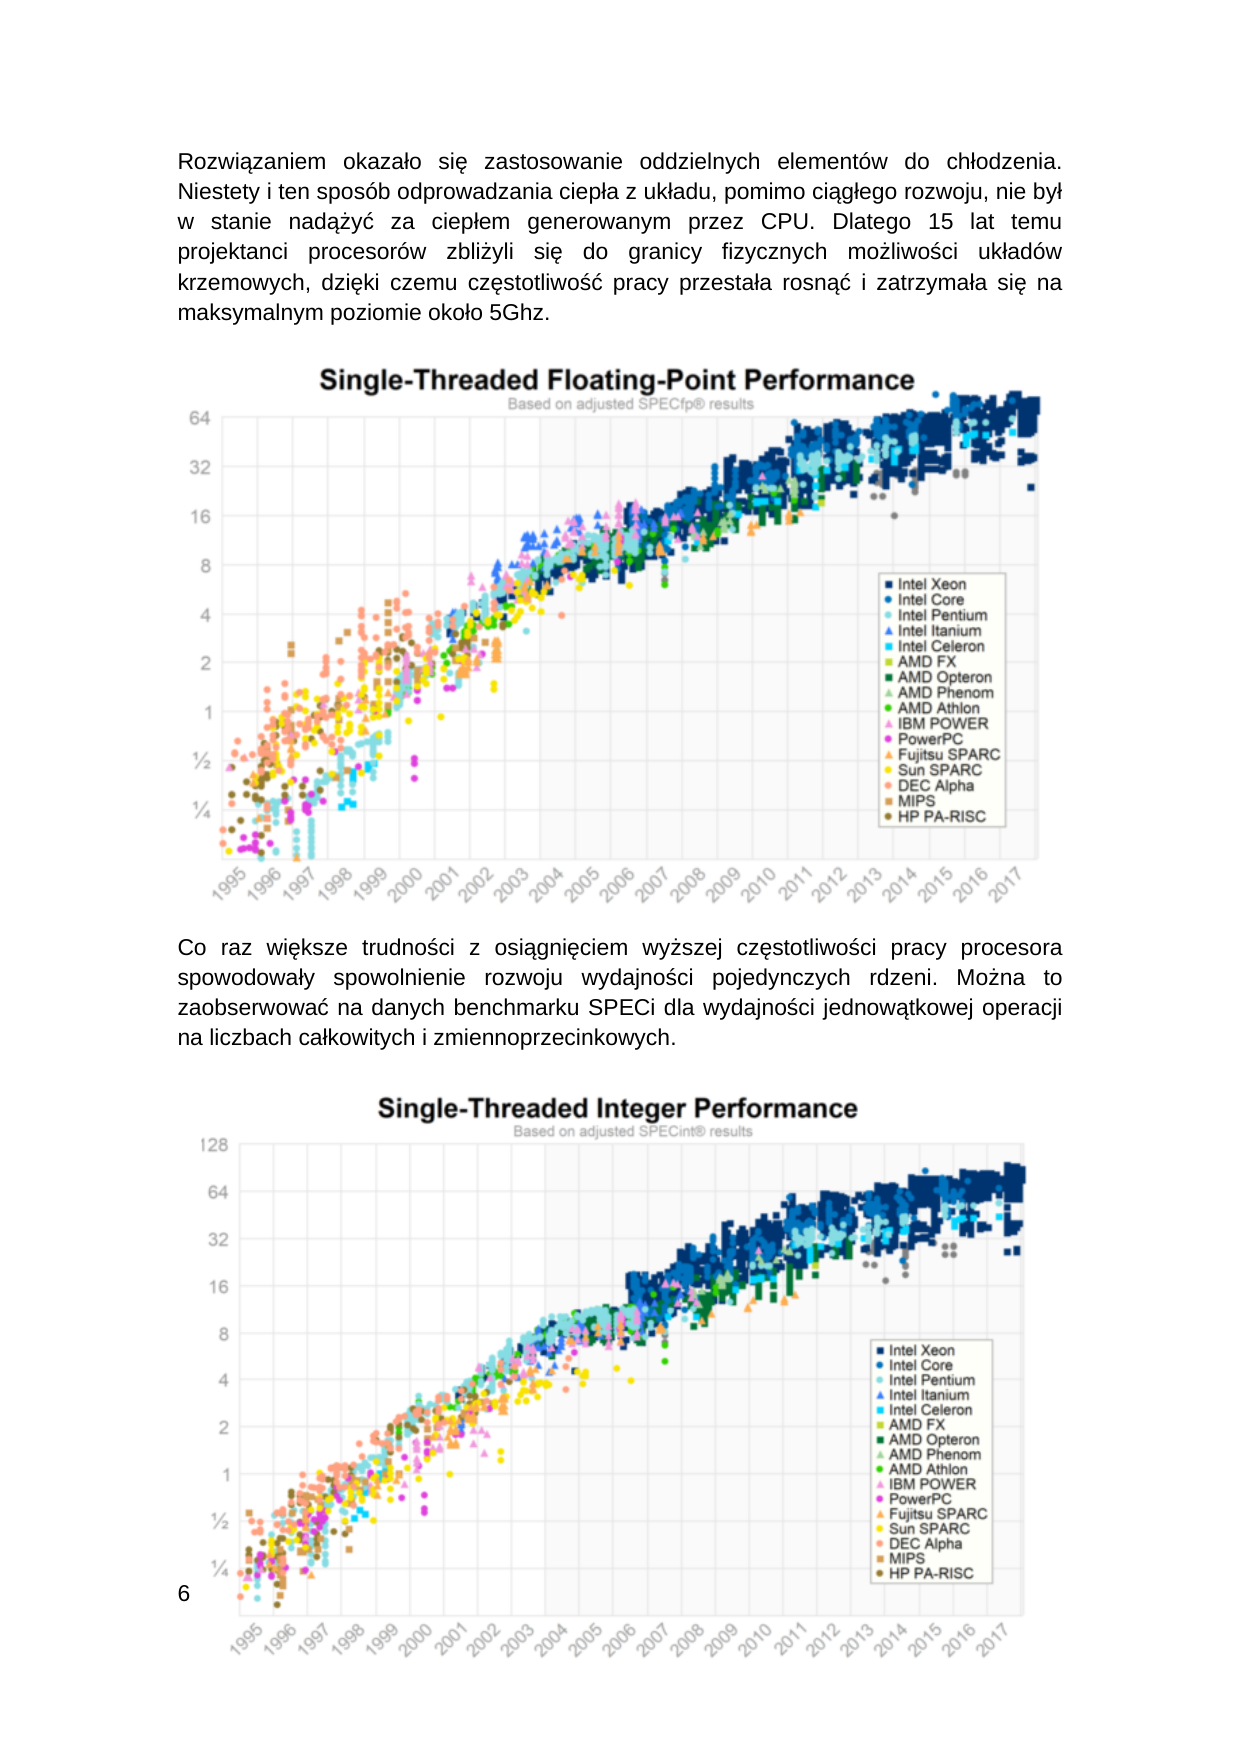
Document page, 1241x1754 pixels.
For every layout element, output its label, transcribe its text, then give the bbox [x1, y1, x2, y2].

picture [201, 1093, 1039, 1665]
text Co raz większe trudności z osiągnięciem wyższej częstotliwości pracy procesora spowodowały spowolnienie rozwoju wydajności pojedynczych rdzeni. Można to zaobserwować na danych benchmarku SPECi dla wydajności jednowątkowej operacji na liczbach całkowitych i zmiennoprzecinkowych. [177, 343, 1063, 1051]
text Rozwiązaniem okazało się zastosowanie oddzielnych elementów do chłodzenia. Niestety i ten sposób odprowadzania ciepła z układu, pomimo ciągłego rozwoju, nie był w stanie nadążyć za ciepłem generowanym przez CPU. Dlatego 15 lat temu projektanci procesorów zbliżyli się do granicy fizycznych możliwości układów krzemowych, dzięki czemu częstotliwość pracy przestała rosnąć i zatrzymała się na maksymalnym poziomie około 5Ghz. [177, 148, 1063, 325]
picture [182, 365, 1054, 912]
